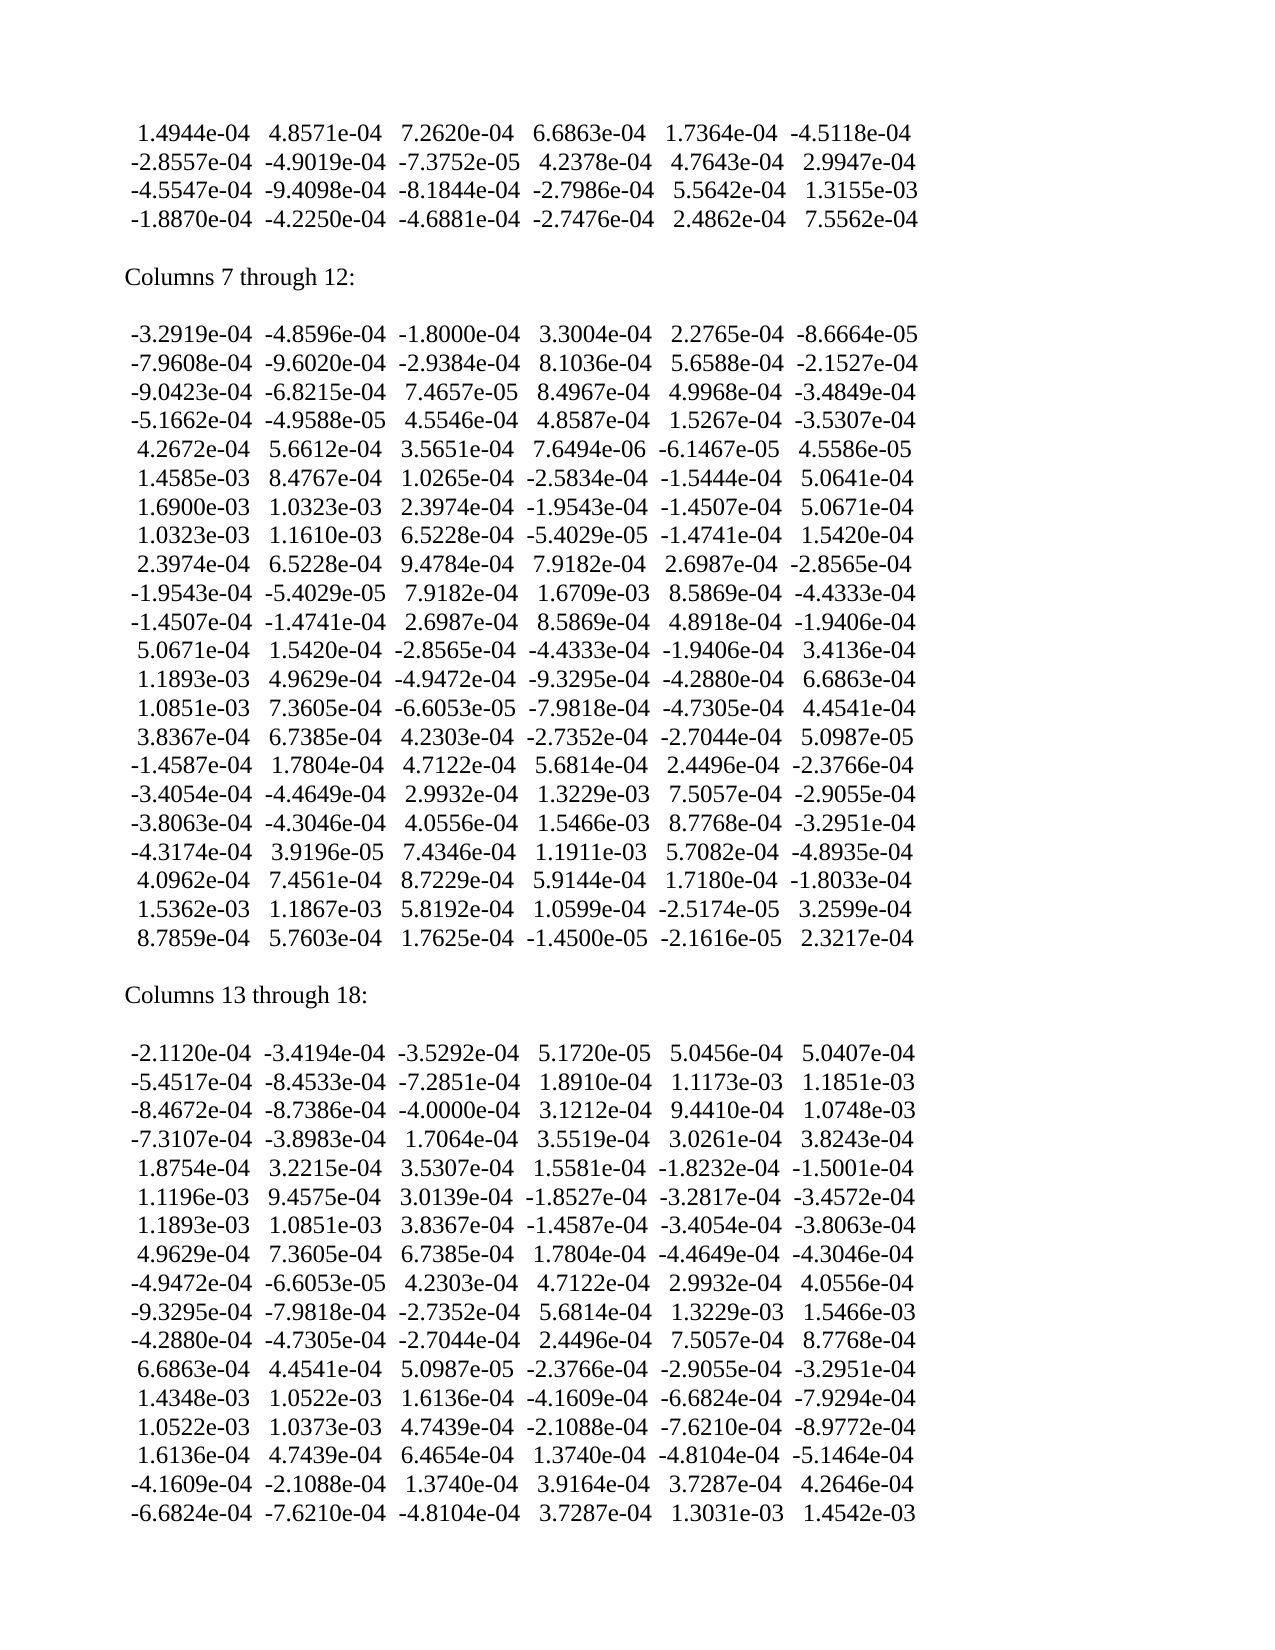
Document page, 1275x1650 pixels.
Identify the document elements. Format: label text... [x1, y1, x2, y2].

text -4.3174e-04 3.9196e-05 7.4346e-04 1.1911e-03 5.7082e-04 -4.8935e-04 [118, 837, 1157, 866]
text 4.9629e-04 7.3605e-04 6.7385e-04 1.7804e-04 -4.4649e-04 -4.3046e-04 [118, 1239, 1157, 1268]
text 8.7859e-04 5.7603e-04 1.7625e-04 -1.4500e-05 -2.1616e-05 2.3217e-04 [118, 923, 1157, 952]
text -1.4507e-04 -1.4741e-04 2.6987e-04 8.5869e-04 4.8918e-04 -1.9406e-04 [118, 607, 1157, 636]
text -9.3295e-04 -7.9818e-04 -2.7352e-04 5.6814e-04 1.3229e-03 1.5466e-03 [118, 1297, 1157, 1326]
text -1.9543e-04 -5.4029e-05 7.9182e-04 1.6709e-03 8.5869e-04 -4.4333e-04 [118, 578, 1157, 607]
text -4.9472e-04 -6.6053e-05 4.2303e-04 4.7122e-04 2.9932e-04 4.0556e-04 [118, 1268, 1157, 1297]
text -3.4054e-04 -4.4649e-04 2.9932e-04 1.3229e-03 7.5057e-04 -2.9055e-04 [118, 779, 1157, 808]
text Columns 13 through 18: [118, 981, 1157, 1009]
text 4.2672e-04 5.6612e-04 3.5651e-04 7.6494e-06 -6.1467e-05 4.5586e-05 [118, 434, 1157, 463]
text 1.1893e-03 1.0851e-03 3.8367e-04 -1.4587e-04 -3.4054e-04 -3.8063e-04 [118, 1211, 1157, 1239]
text 1.1196e-03 9.4575e-04 3.0139e-04 -1.8527e-04 -3.2817e-04 -3.4572e-04 [118, 1182, 1157, 1211]
text 1.8754e-04 3.2215e-04 3.5307e-04 1.5581e-04 -1.8232e-04 -1.5001e-04 [118, 1153, 1157, 1182]
text -2.8557e-04 -4.9019e-04 -7.3752e-05 4.2378e-04 4.7643e-04 2.9947e-04 [118, 147, 1157, 176]
text 5.0671e-04 1.5420e-04 -2.8565e-04 -4.4333e-04 -1.9406e-04 3.4136e-04 [118, 636, 1157, 664]
text -5.4517e-04 -8.4533e-04 -7.2851e-04 1.8910e-04 1.1173e-03 1.1851e-03 [118, 1067, 1157, 1096]
text 3.8367e-04 6.7385e-04 4.2303e-04 -2.7352e-04 -2.7044e-04 5.0987e-05 [118, 722, 1157, 751]
text 1.5362e-03 1.1867e-03 5.8192e-04 1.0599e-04 -2.5174e-05 3.2599e-04 [118, 894, 1157, 923]
text 1.4348e-03 1.0522e-03 1.6136e-04 -4.1609e-04 -6.6824e-04 -7.9294e-04 [118, 1383, 1157, 1412]
text 1.6900e-03 1.0323e-03 2.3974e-04 -1.9543e-04 -1.4507e-04 5.0671e-04 [118, 492, 1157, 521]
text 2.3974e-04 6.5228e-04 9.4784e-04 7.9182e-04 2.6987e-04 -2.8565e-04 [118, 549, 1157, 578]
text -7.9608e-04 -9.6020e-04 -2.9384e-04 8.1036e-04 5.6588e-04 -2.1527e-04 [118, 348, 1157, 377]
text Columns 7 through 12: [118, 262, 1157, 291]
text 1.4585e-03 8.4767e-04 1.0265e-04 -2.5834e-04 -1.5444e-04 5.0641e-04 [118, 463, 1157, 492]
text 1.0522e-03 1.0373e-03 4.7439e-04 -2.1088e-04 -7.6210e-04 -8.9772e-04 [118, 1412, 1157, 1441]
text -3.8063e-04 -4.3046e-04 4.0556e-04 1.5466e-03 8.7768e-04 -3.2951e-04 [118, 808, 1157, 837]
text 4.0962e-04 7.4561e-04 8.7229e-04 5.9144e-04 1.7180e-04 -1.8033e-04 [118, 866, 1157, 894]
text -4.1609e-04 -2.1088e-04 1.3740e-04 3.9164e-04 3.7287e-04 4.2646e-04 [118, 1469, 1157, 1498]
text -1.8870e-04 -4.2250e-04 -4.6881e-04 -2.7476e-04 2.4862e-04 7.5562e-04 [118, 204, 1157, 233]
text 1.4944e-04 4.8571e-04 7.2620e-04 6.6863e-04 1.7364e-04 -4.5118e-04 [118, 118, 1157, 147]
text -2.1120e-04 -3.4194e-04 -3.5292e-04 5.1720e-05 5.0456e-04 5.0407e-04 [118, 1038, 1157, 1067]
text -7.3107e-04 -3.8983e-04 1.7064e-04 3.5519e-04 3.0261e-04 3.8243e-04 [118, 1124, 1157, 1153]
text -6.6824e-04 -7.6210e-04 -4.8104e-04 3.7287e-04 1.3031e-03 1.4542e-03 [118, 1498, 1157, 1527]
text -1.4587e-04 1.7804e-04 4.7122e-04 5.6814e-04 2.4496e-04 -2.3766e-04 [118, 751, 1157, 779]
text -9.0423e-04 -6.8215e-04 7.4657e-05 8.4967e-04 4.9968e-04 -3.4849e-04 [118, 377, 1157, 406]
text 1.0851e-03 7.3605e-04 -6.6053e-05 -7.9818e-04 -4.7305e-04 4.4541e-04 [118, 693, 1157, 722]
text -3.2919e-04 -4.8596e-04 -1.8000e-04 3.3004e-04 2.2765e-04 -8.6664e-05 [118, 319, 1157, 348]
text 1.0323e-03 1.1610e-03 6.5228e-04 -5.4029e-05 -1.4741e-04 1.5420e-04 [118, 521, 1157, 549]
text -8.4672e-04 -8.7386e-04 -4.0000e-04 3.1212e-04 9.4410e-04 1.0748e-03 [118, 1096, 1157, 1124]
text 1.6136e-04 4.7439e-04 6.4654e-04 1.3740e-04 -4.8104e-04 -5.1464e-04 [118, 1441, 1157, 1469]
text -4.2880e-04 -4.7305e-04 -2.7044e-04 2.4496e-04 7.5057e-04 8.7768e-04 [118, 1326, 1157, 1354]
text 6.6863e-04 4.4541e-04 5.0987e-05 -2.3766e-04 -2.9055e-04 -3.2951e-04 [118, 1354, 1157, 1383]
text 1.1893e-03 4.9629e-04 -4.9472e-04 -9.3295e-04 -4.2880e-04 6.6863e-04 [118, 664, 1157, 693]
text -5.1662e-04 -4.9588e-05 4.5546e-04 4.8587e-04 1.5267e-04 -3.5307e-04 [118, 406, 1157, 434]
text -4.5547e-04 -9.4098e-04 -8.1844e-04 -2.7986e-04 5.5642e-04 1.3155e-03 [118, 176, 1157, 204]
